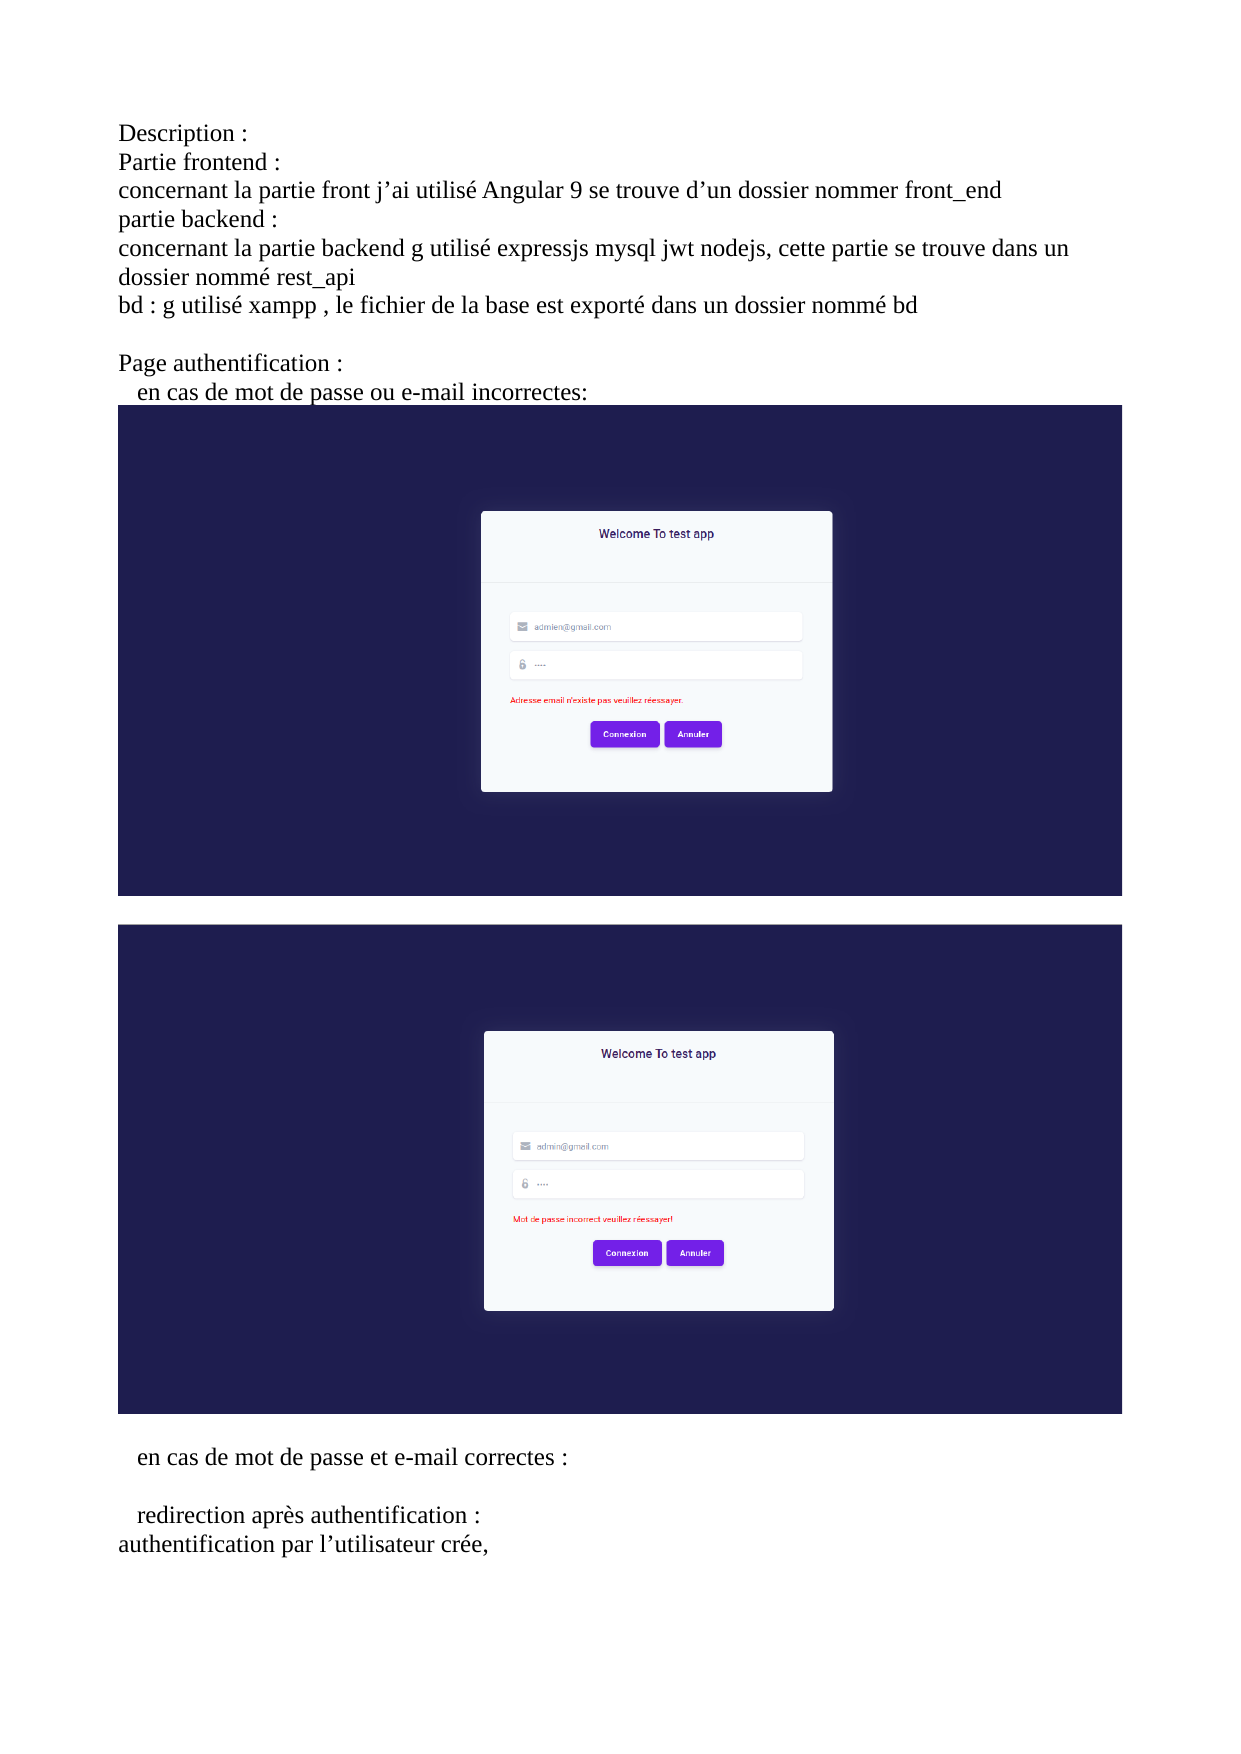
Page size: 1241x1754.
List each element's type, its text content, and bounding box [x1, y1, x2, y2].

text bd : g utilisé xampp , le fichier de la base est exporté dans un dossier nommé bd [118, 291, 1122, 319]
text en cas de mot de passe et e-mail correctes : [118, 1442, 1122, 1471]
text concernant la partie backend g utilisé expressjs mysql jwt nodejs, cette partie se trouve dans un dossier nommé rest_api [118, 233, 1122, 291]
text Description : [118, 118, 1122, 147]
picture [118, 405, 1123, 896]
text authentification par l’utilisateur crée, [118, 1529, 1122, 1557]
text partie backend : [118, 204, 1122, 233]
text concernant la partie front j’ai utilisé Angular 9 se trouve d’un dossier nommer front_end [118, 176, 1122, 204]
text en cas de mot de passe ou e-mail incorrectes: [118, 377, 1122, 405]
picture [118, 924, 1123, 1414]
text Partie frontend : [118, 147, 1122, 176]
text Page authentification : [118, 348, 1122, 377]
text redirection après authentification : [118, 1500, 1122, 1529]
